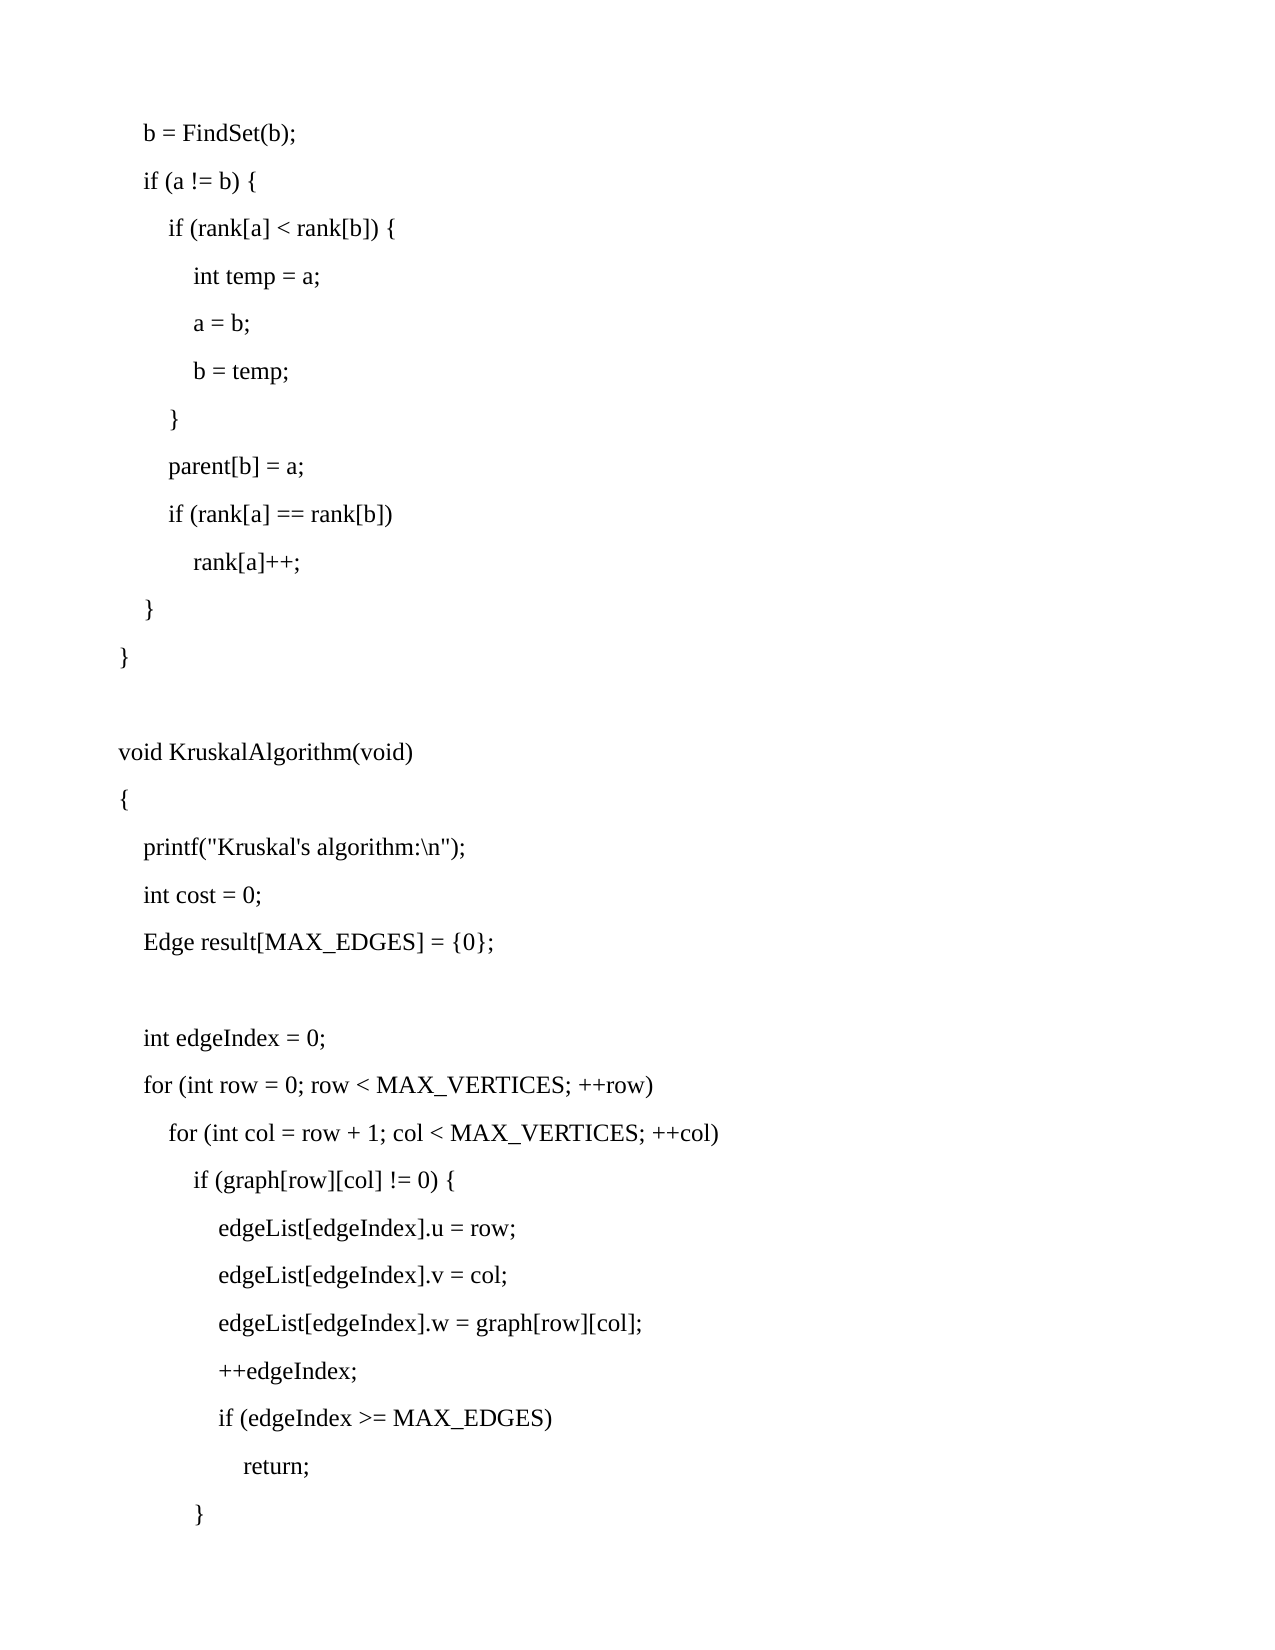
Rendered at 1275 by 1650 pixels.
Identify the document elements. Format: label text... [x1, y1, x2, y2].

text } [118, 404, 1157, 432]
text edgeList[edgeIndex].v = col; [118, 1261, 1157, 1289]
text } [118, 1499, 1157, 1527]
text int edgeIndex = 0; [118, 1023, 1157, 1051]
text rank[a]++; [118, 547, 1157, 575]
text } [118, 642, 1157, 671]
text int cost = 0; [118, 880, 1157, 908]
text Edge result[MAX_EDGES] = {0}; [118, 927, 1157, 956]
text ++edgeIndex; [118, 1356, 1157, 1384]
text } [118, 594, 1157, 623]
text b = temp; [118, 356, 1157, 385]
text if (edgeIndex >= MAX_EDGES) [118, 1403, 1157, 1432]
text edgeList[edgeIndex].w = graph[row][col]; [118, 1308, 1157, 1337]
text if (a != b) { [118, 166, 1157, 194]
text if (graph[row][col] != 0) { [118, 1165, 1157, 1194]
text if (rank[a] == rank[b]) [118, 499, 1157, 528]
text for (int row = 0; row < MAX_VERTICES; ++row) [118, 1070, 1157, 1099]
text int temp = a; [118, 261, 1157, 290]
text b = FindSet(b); [118, 118, 1157, 147]
text return; [118, 1451, 1157, 1480]
text printf("Kruskal's algorithm:\n"); [118, 832, 1157, 861]
text { [118, 784, 1157, 813]
text for (int col = row + 1; col < MAX_VERTICES; ++col) [118, 1118, 1157, 1147]
text parent[b] = a; [118, 451, 1157, 480]
text void KruskalAlgorithm(void) [118, 737, 1157, 766]
text if (rank[a] < rank[b]) { [118, 213, 1157, 242]
text edgeList[edgeIndex].u = row; [118, 1213, 1157, 1242]
text a = b; [118, 308, 1157, 337]
